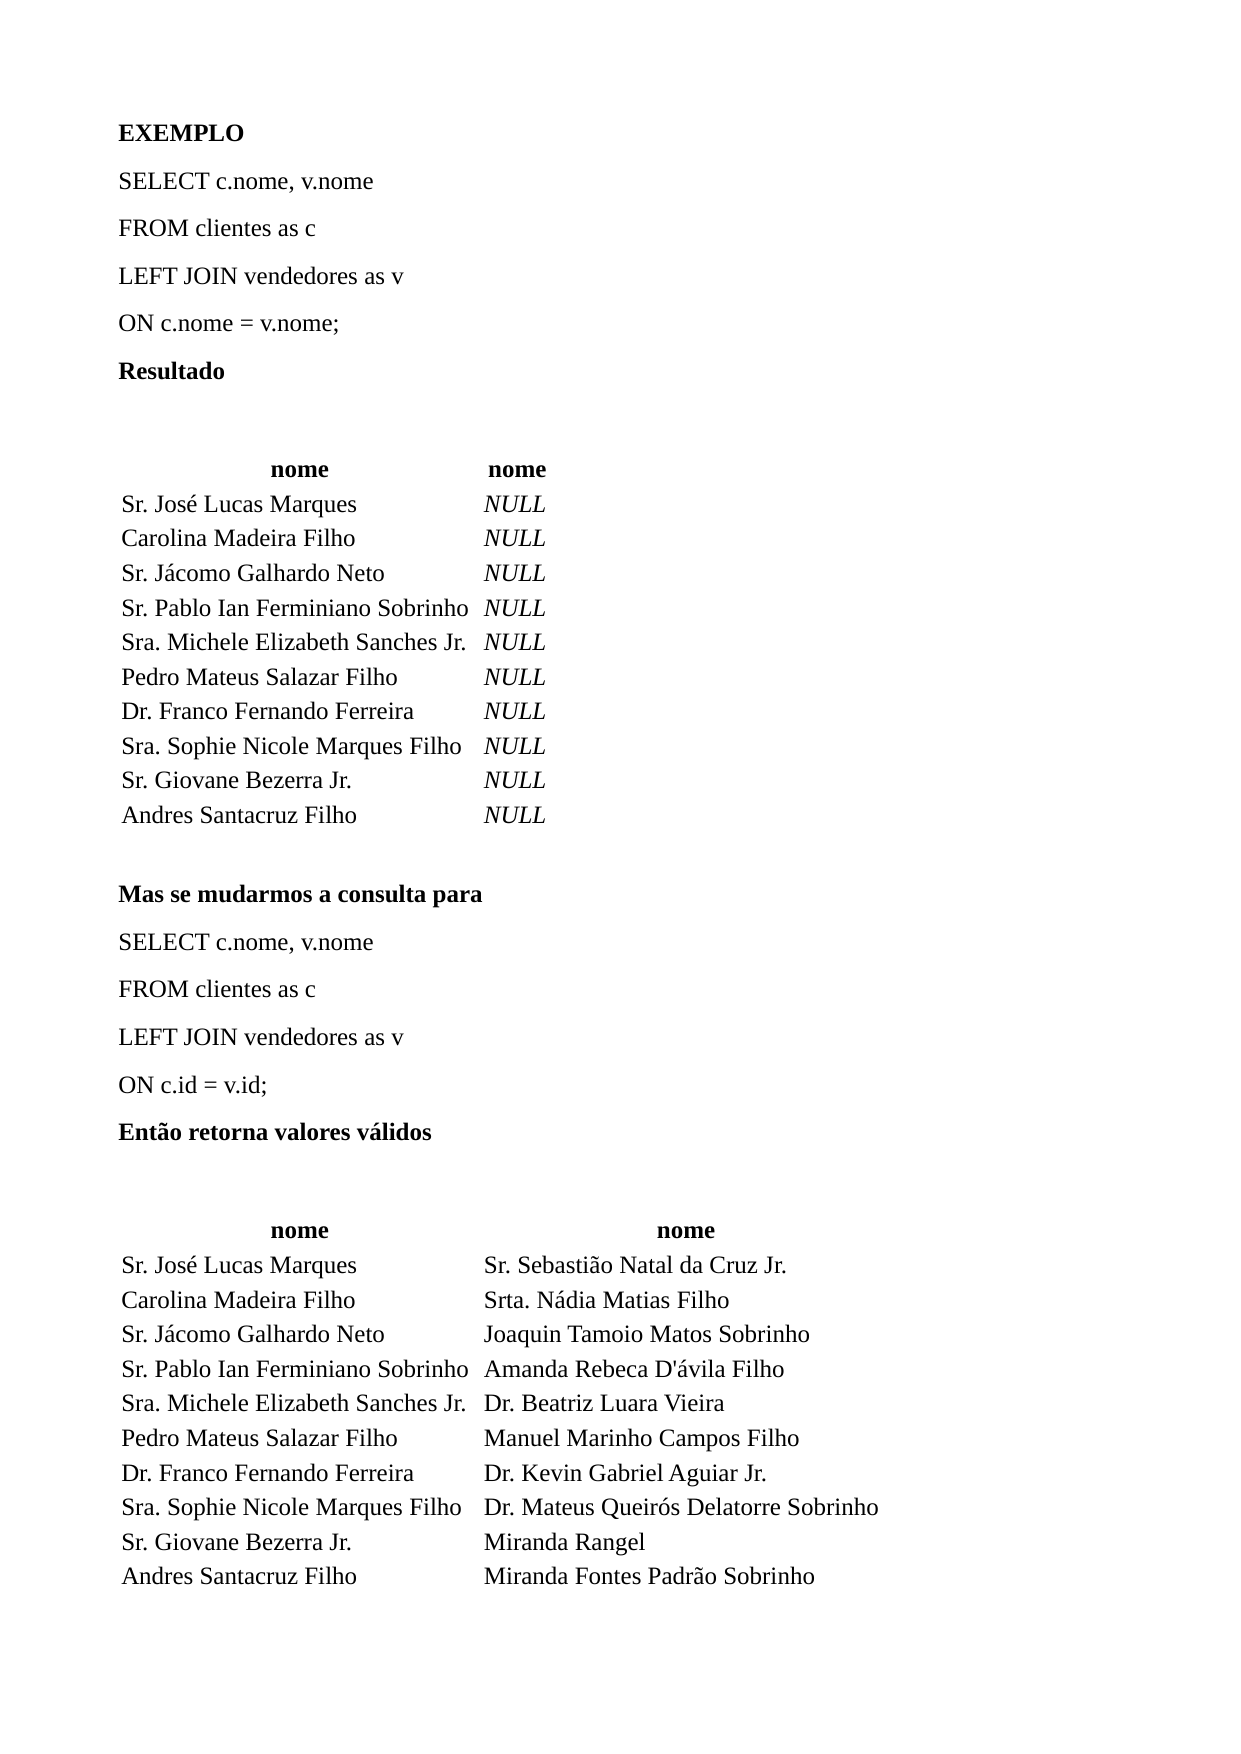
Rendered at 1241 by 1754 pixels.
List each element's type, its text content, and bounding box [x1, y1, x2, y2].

text Então retorna valores válidos [118, 1117, 1122, 1146]
table_cell Sra. Michele Elizabeth Sanches Jr. [118, 624, 481, 659]
text SELECT c.nome, v.nome [118, 927, 1122, 956]
table_cell Amanda Rebeca D'ávila Filho [481, 1351, 891, 1386]
table_cell Sr. Sebastião Natal da Cruz Jr. [481, 1247, 891, 1282]
table_cell Sr. José Lucas Marques [118, 1247, 481, 1282]
table_cell Sra. Michele Elizabeth Sanches Jr. [118, 1386, 481, 1420]
table_cell NULL [481, 486, 553, 521]
table_cell Carolina Madeira Filho [118, 521, 481, 555]
table_cell Joaquin Tamoio Matos Sobrinho [481, 1316, 891, 1351]
text Resultado [118, 356, 1122, 385]
table_cell Andres Santacruz Filho [118, 797, 481, 832]
table_cell NULL [481, 694, 553, 728]
table_cell NULL [481, 797, 553, 832]
table_cell Sr. Pablo Ian Ferminiano Sobrinho [118, 590, 481, 624]
table_cell Srta. Nádia Matias Filho [481, 1282, 891, 1316]
text LEFT JOIN vendedores as v [118, 261, 1122, 290]
table_cell Sr. Giovane Bezerra Jr. [118, 763, 481, 797]
table_cell Manuel Marinho Campos Filho [481, 1420, 891, 1455]
table_cell Dr. Franco Fernando Ferreira [118, 694, 481, 728]
table_cell Carolina Madeira Filho [118, 1282, 481, 1316]
text ON c.nome = v.nome; [118, 308, 1122, 337]
table_cell Sra. Sophie Nicole Marques Filho [118, 728, 481, 763]
text FROM clientes as c [118, 213, 1122, 242]
table_cell Dr. Franco Fernando Ferreira [118, 1455, 481, 1489]
table_cell Dr. Kevin Gabriel Aguiar Jr. [481, 1455, 891, 1489]
table_cell NULL [481, 728, 553, 763]
table_cell Sr. Jácomo Galhardo Neto [118, 1316, 481, 1351]
table_cell Sr. Jácomo Galhardo Neto [118, 555, 481, 590]
table_header nome [481, 451, 553, 486]
table_cell NULL [481, 659, 553, 693]
table_cell Sr. Giovane Bezerra Jr. [118, 1524, 481, 1558]
text FROM clientes as c [118, 974, 1122, 1003]
table_cell Pedro Mateus Salazar Filho [118, 1420, 481, 1455]
text Mas se mudarmos a consulta para [118, 879, 1122, 908]
table_cell NULL [481, 521, 553, 555]
text LEFT JOIN vendedores as v [118, 1022, 1122, 1051]
table_cell Sr. José Lucas Marques [118, 486, 481, 521]
table_cell Sr. Pablo Ian Ferminiano Sobrinho [118, 1351, 481, 1386]
text SELECT c.nome, v.nome [118, 166, 1122, 194]
table_cell Miranda Rangel [481, 1524, 891, 1558]
table_header nome [118, 451, 481, 486]
table_cell Dr. Mateus Queirós Delatorre Sobrinho [481, 1489, 891, 1524]
table_cell Andres Santacruz Filho [118, 1559, 481, 1593]
text EXEMPLO [118, 118, 1122, 147]
table_cell Dr. Beatriz Luara Vieira [481, 1386, 891, 1420]
table_header nome [481, 1213, 891, 1247]
table_header nome [118, 1213, 481, 1247]
table_cell Miranda Fontes Padrão Sobrinho [481, 1559, 891, 1593]
table_cell NULL [481, 763, 553, 797]
text ON c.id = v.id; [118, 1070, 1122, 1098]
table_cell Pedro Mateus Salazar Filho [118, 659, 481, 693]
table_cell Sra. Sophie Nicole Marques Filho [118, 1489, 481, 1524]
table_cell NULL [481, 555, 553, 590]
table_cell NULL [481, 590, 553, 624]
table_cell NULL [481, 624, 553, 659]
